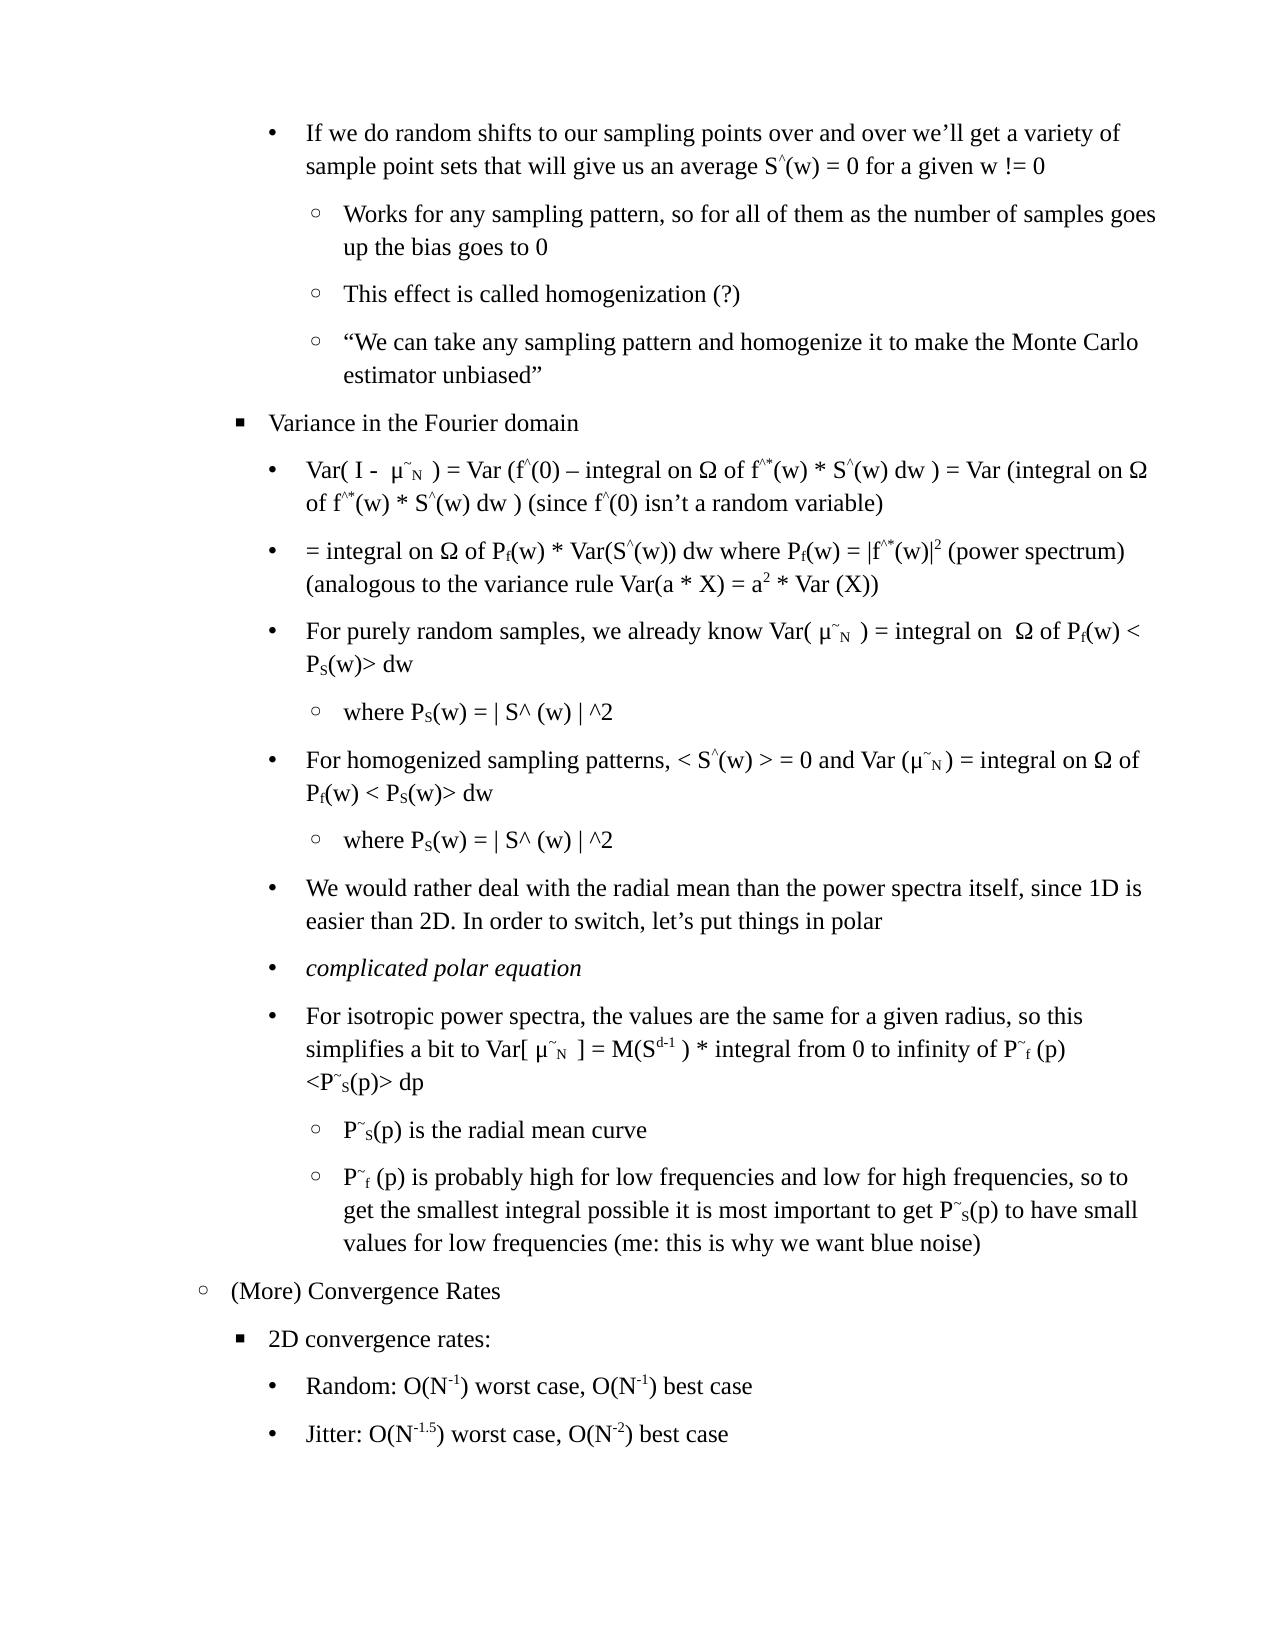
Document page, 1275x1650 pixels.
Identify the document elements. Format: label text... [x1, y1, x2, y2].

list For purely random samples, we already know Var( μ~N ) = integral on Ω of Pf(w) < PS(w)> dw [268, 616, 1157, 678]
list P~f (p) is probably high for low frequencies and low for high frequencies, so to get the smallest integral possible it is most important to get P~S(p) to have small values for low frequencies (me: this is why we want blue noise) [306, 1162, 1157, 1257]
list Variance in the Fourier domain [231, 408, 1157, 436]
list P~S(p) is the radial mean curve [306, 1115, 1157, 1143]
list For isotropic power spectra, the values are the same for a given radius, so this simplifies a bit to Var[ μ~N ] = M(Sd-1 ) * integral from 0 to infinity of P~f (p) <P~S(p)> dp [268, 1001, 1157, 1096]
list Var( I - μ~N ) = Var (f^(0) – integral on Ω of f^*(w) * S^(w) dw ) = Var (integral on Ω of f^*(w) * S^(w) dw ) (since f^(0) isn’t a random variable) [268, 455, 1157, 517]
list If we do random shifts to our sampling points over and over we’ll get a variety of sample point sets that will give us an average S^(w) = 0 for a given w != 0 [268, 118, 1157, 180]
list We would rather deal with the radial mean than the power spectra itself, since 1D is easier than 2D. In order to switch, let’s put things in polar [268, 873, 1157, 935]
list where PS(w) = | S^ (w) | ^2 [306, 825, 1157, 854]
list complicated polar equation [268, 953, 1157, 982]
list “We can take any sampling pattern and homogenize it to make the Monte Carlo estimator unbiased” [306, 327, 1157, 389]
list Jitter: O(N-1.5) worst case, O(N-2) best case [268, 1419, 1157, 1448]
list 2D convergence rates: [231, 1324, 1157, 1352]
list Works for any sampling pattern, so for all of them as the number of samples goes up the bias goes to 0 [306, 199, 1157, 261]
list This effect is called homogenization (?) [306, 279, 1157, 308]
list For homogenized sampling patterns, < S^(w) > = 0 and Var (μ~N ) = integral on Ω of Pf(w) < PS(w)> dw [268, 745, 1157, 806]
list where PS(w) = | S^ (w) | ^2 [306, 697, 1157, 726]
list Random: O(N-1) worst case, O(N-1) best case [268, 1371, 1157, 1400]
list = integral on Ω of Pf(w) * Var(S^(w)) dw where Pf(w) = |f^*(w)|2 (power spectrum) (analogous to the variance rule Var(a * X) = a2 * Var (X)) [268, 536, 1157, 598]
list (More) Convergence Rates [193, 1276, 1157, 1305]
